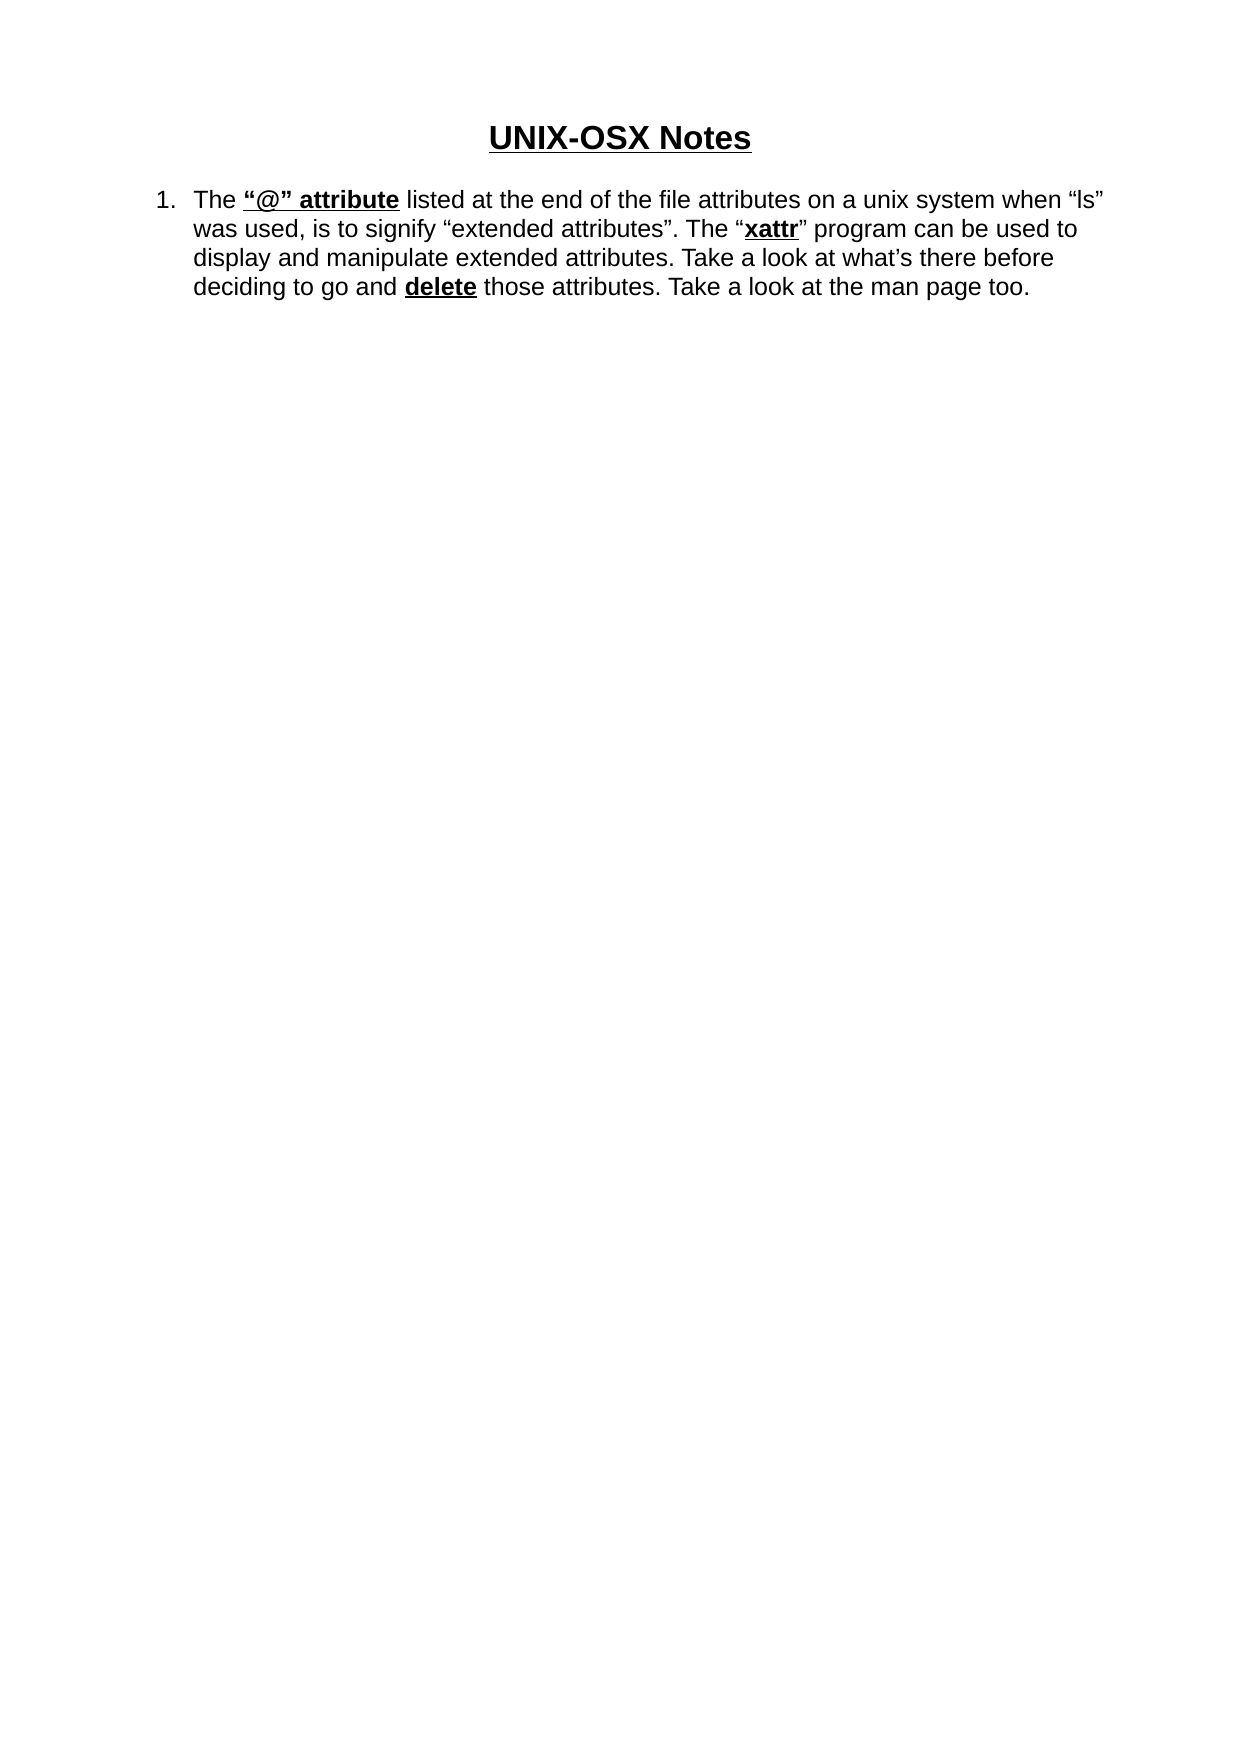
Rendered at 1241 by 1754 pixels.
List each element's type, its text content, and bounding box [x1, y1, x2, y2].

text UNIX-OSX Notes [118, 118, 1122, 157]
list The “@” attribute listed at the end of the file attributes on a unix system when “ls” was used, is to signify “extended attributes”. The “xattr” program can be used to display and manipulate extended attributes. Take a look at what’s there before deciding to go and delete those attributes. Take a look at the man page too. [156, 185, 1122, 300]
